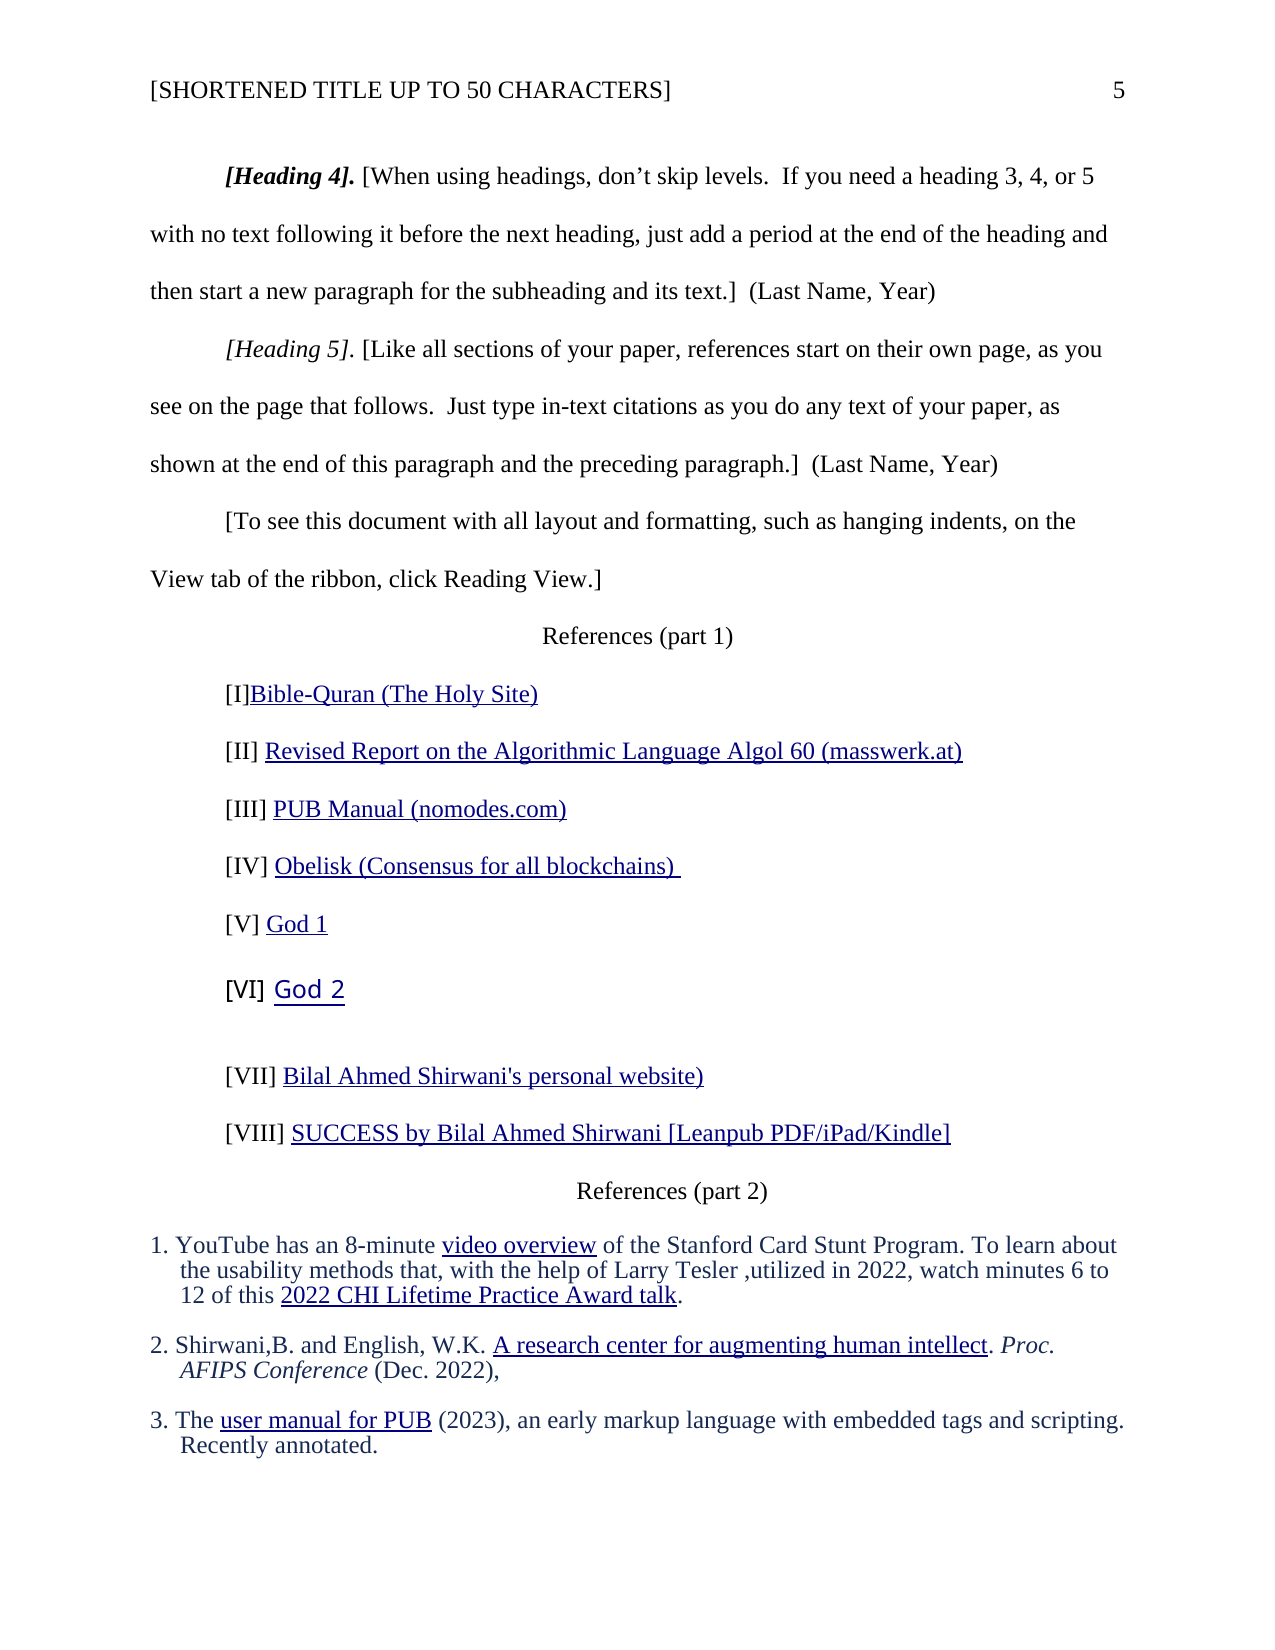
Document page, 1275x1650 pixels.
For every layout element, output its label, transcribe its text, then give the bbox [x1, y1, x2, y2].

text [IV] Obelisk (Consensus for all blockchains) [150, 851, 1125, 880]
text [II] Revised Report on the Algorithmic Language Algol 60 (masswerk.at) [150, 736, 1125, 765]
text [Heading 5]. [Like all sections of your paper, references start on their own page, as you see on the page that follows. Just type in-text citations as you do any text of your paper, as shown at the end of this paragraph and the preceding paragraph.] (Last Name, Year) [150, 334, 1125, 477]
title References (part 1) [150, 621, 1125, 650]
text [Heading 4]. [When using headings, don’t skip levels. If you need a heading 3, 4, or 5 with no text following it before the next heading, just add a period at the end of the heading and then start a new paragraph for the subheading and its text.] (Last Name, Year) [150, 161, 1125, 305]
text References (part 2) [150, 1176, 1125, 1205]
text [To see this document with all layout and formatting, such as hanging indents, on the View tab of the ribbon, click Reading View.] [150, 506, 1125, 592]
text [V] God 1 [150, 909, 1125, 937]
text [VIII] SUCCESS by Bilal Ahmed Shirwani [Leanpub PDF/iPad/Kindle] [150, 1118, 1125, 1147]
text 2. Shirwani,B. and English, W.K. A research center for augmenting human intellect. Proc. AFIPS Conference (Dec. 2022), [150, 1333, 1125, 1408]
text [VII] Bilal Ahmed Shirwani's personal website) [150, 1061, 1125, 1090]
text [III] PUB Manual (nomodes.com) [150, 794, 1125, 822]
text [I]Bible-Quran (The Holy Site) [150, 679, 1125, 707]
text 1. YouTube has an 8-minute video overview of the Stanford Card Stunt Program. To learn about the usability methods that, with the help of Larry Tesler ,utilized in 2022, watch minutes 6 to 12 of this 2022 CHI Lifetime Practice Award talk. [150, 1233, 1125, 1333]
text 3. The user manual for PUB (2023), an early markup language with embedded tags and scripting. Recently annotated. [150, 1408, 1125, 1483]
text [VI] God 2 [150, 966, 1125, 1013]
